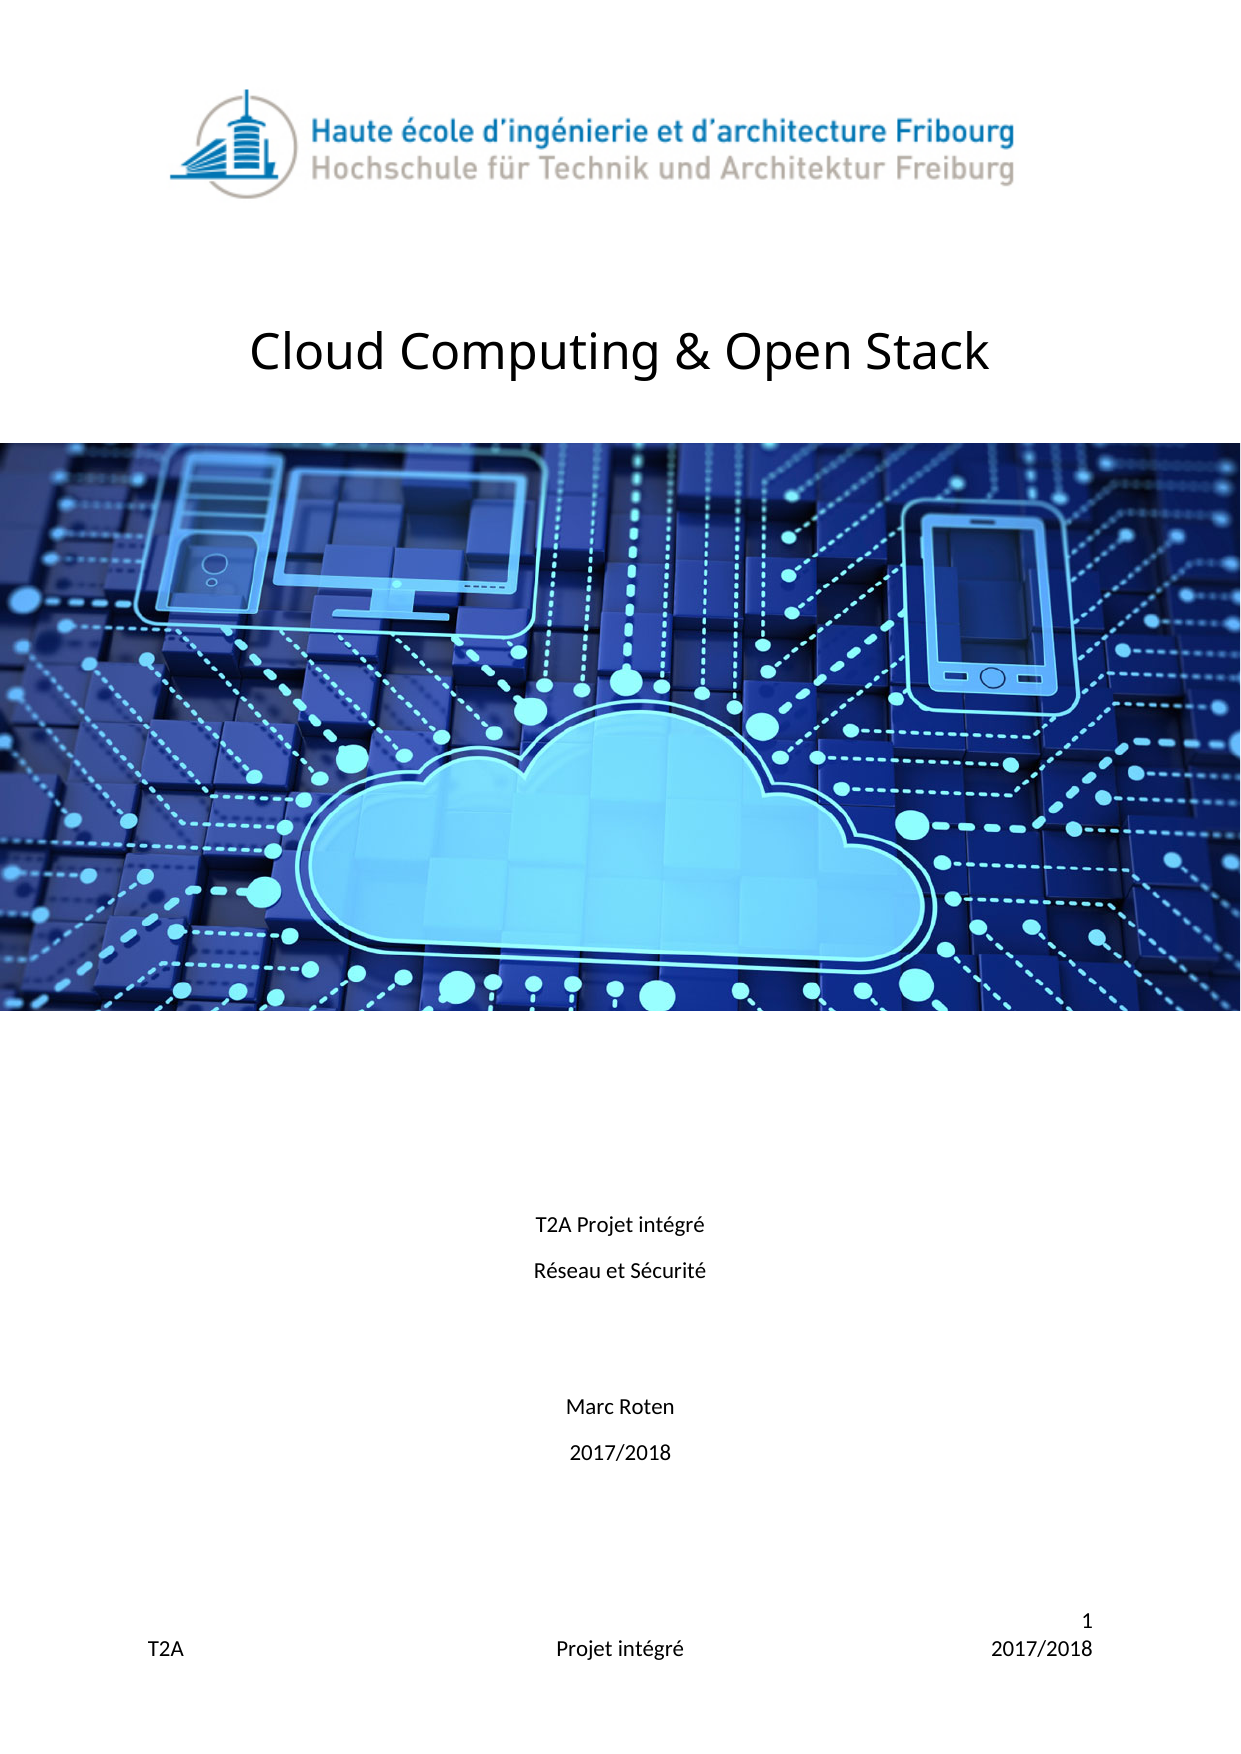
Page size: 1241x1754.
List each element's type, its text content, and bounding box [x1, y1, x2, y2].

text T2A Projet intégré [148, 1210, 1093, 1238]
text Cloud Computing & Open Stack [148, 316, 1093, 384]
text Réseau et Sécurité [148, 1256, 1093, 1284]
text 2017/2018 [148, 1438, 1093, 1466]
text Marc Roten [148, 1392, 1093, 1420]
